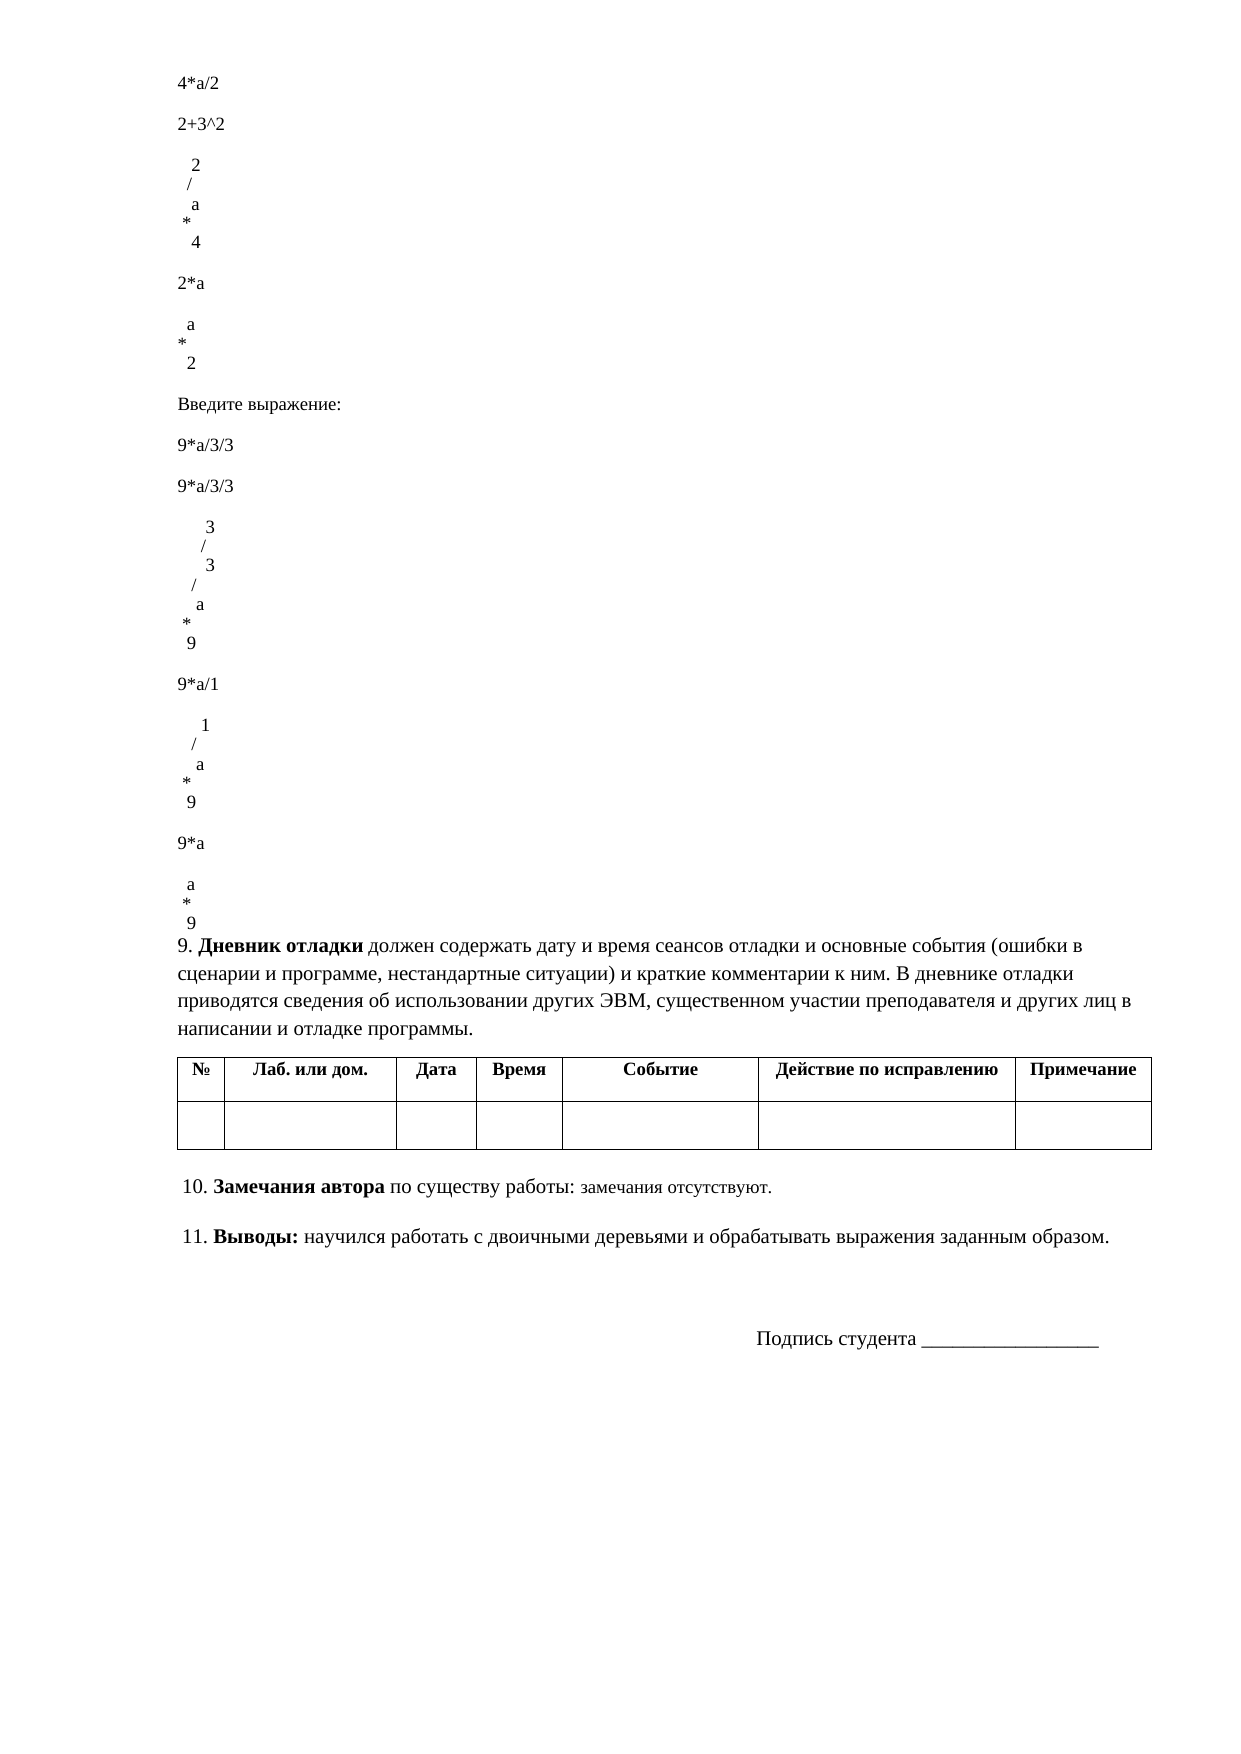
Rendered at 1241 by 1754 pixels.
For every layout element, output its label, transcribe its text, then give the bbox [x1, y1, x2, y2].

text * [177, 614, 1152, 634]
text / [177, 576, 1152, 595]
text Введите выражение: [177, 395, 1152, 414]
text a [177, 875, 1152, 894]
table_header Время [477, 1058, 562, 1101]
text 9*a/3/3 [177, 477, 1152, 496]
table_header № [178, 1058, 224, 1101]
text / [177, 537, 1152, 556]
text / [177, 735, 1152, 754]
text 2 [177, 354, 1152, 373]
table_header Примечание [1016, 1058, 1151, 1101]
table_cell [397, 1102, 476, 1149]
table_header Событие [563, 1058, 758, 1101]
text 9 [177, 634, 1152, 653]
text 1 [177, 716, 1152, 735]
text / [177, 175, 1152, 194]
text Подпись студента _________________ [177, 1326, 1099, 1349]
table_header Дата [397, 1058, 476, 1101]
text * [177, 334, 1152, 354]
text 4 [177, 233, 1152, 253]
text 2*a [177, 274, 1152, 293]
table_cell [225, 1102, 396, 1149]
text * [177, 214, 1152, 233]
text a [177, 194, 1152, 214]
text 9 [177, 793, 1152, 813]
text * [177, 774, 1152, 793]
text a [177, 754, 1152, 774]
text 2 [177, 156, 1152, 175]
text 9 [177, 914, 1152, 933]
table_cell [563, 1102, 758, 1149]
text a [177, 315, 1152, 334]
table_cell [759, 1102, 1015, 1149]
text 9. Дневник отладки должен содержать дату и время сеансов отладки и основные события (ошибки в сценарии и программе, нестандартные ситуации) и краткие комментарии к ним. В дневнике отладки приводятся сведения об использовании других ЭВМ, существенном участии преподавателя и других лиц в написании и отладке программы. [177, 933, 1152, 1040]
text 9*a/1 [177, 675, 1152, 694]
text 3 [177, 518, 1152, 537]
text 2+3^2 [177, 115, 1152, 134]
table_cell [1016, 1102, 1151, 1149]
text 9*a [177, 834, 1152, 853]
text 10. Замечания автора по существу работы: замечания отсутствуют. [182, 1174, 1152, 1198]
table_header Действие по исправлению [759, 1058, 1015, 1101]
table_cell [178, 1102, 224, 1149]
table_header Лаб. или дом. [225, 1058, 396, 1101]
text * [177, 894, 1152, 914]
text 4*a/2 [177, 74, 1152, 93]
table_cell [477, 1102, 562, 1149]
text a [177, 595, 1152, 614]
text 3 [177, 556, 1152, 576]
text 11. Выводы: научился работать с двоичными деревьями и обрабатывать выражения заданным образом. [182, 1224, 1152, 1248]
text 9*a/3/3 [177, 436, 1152, 455]
